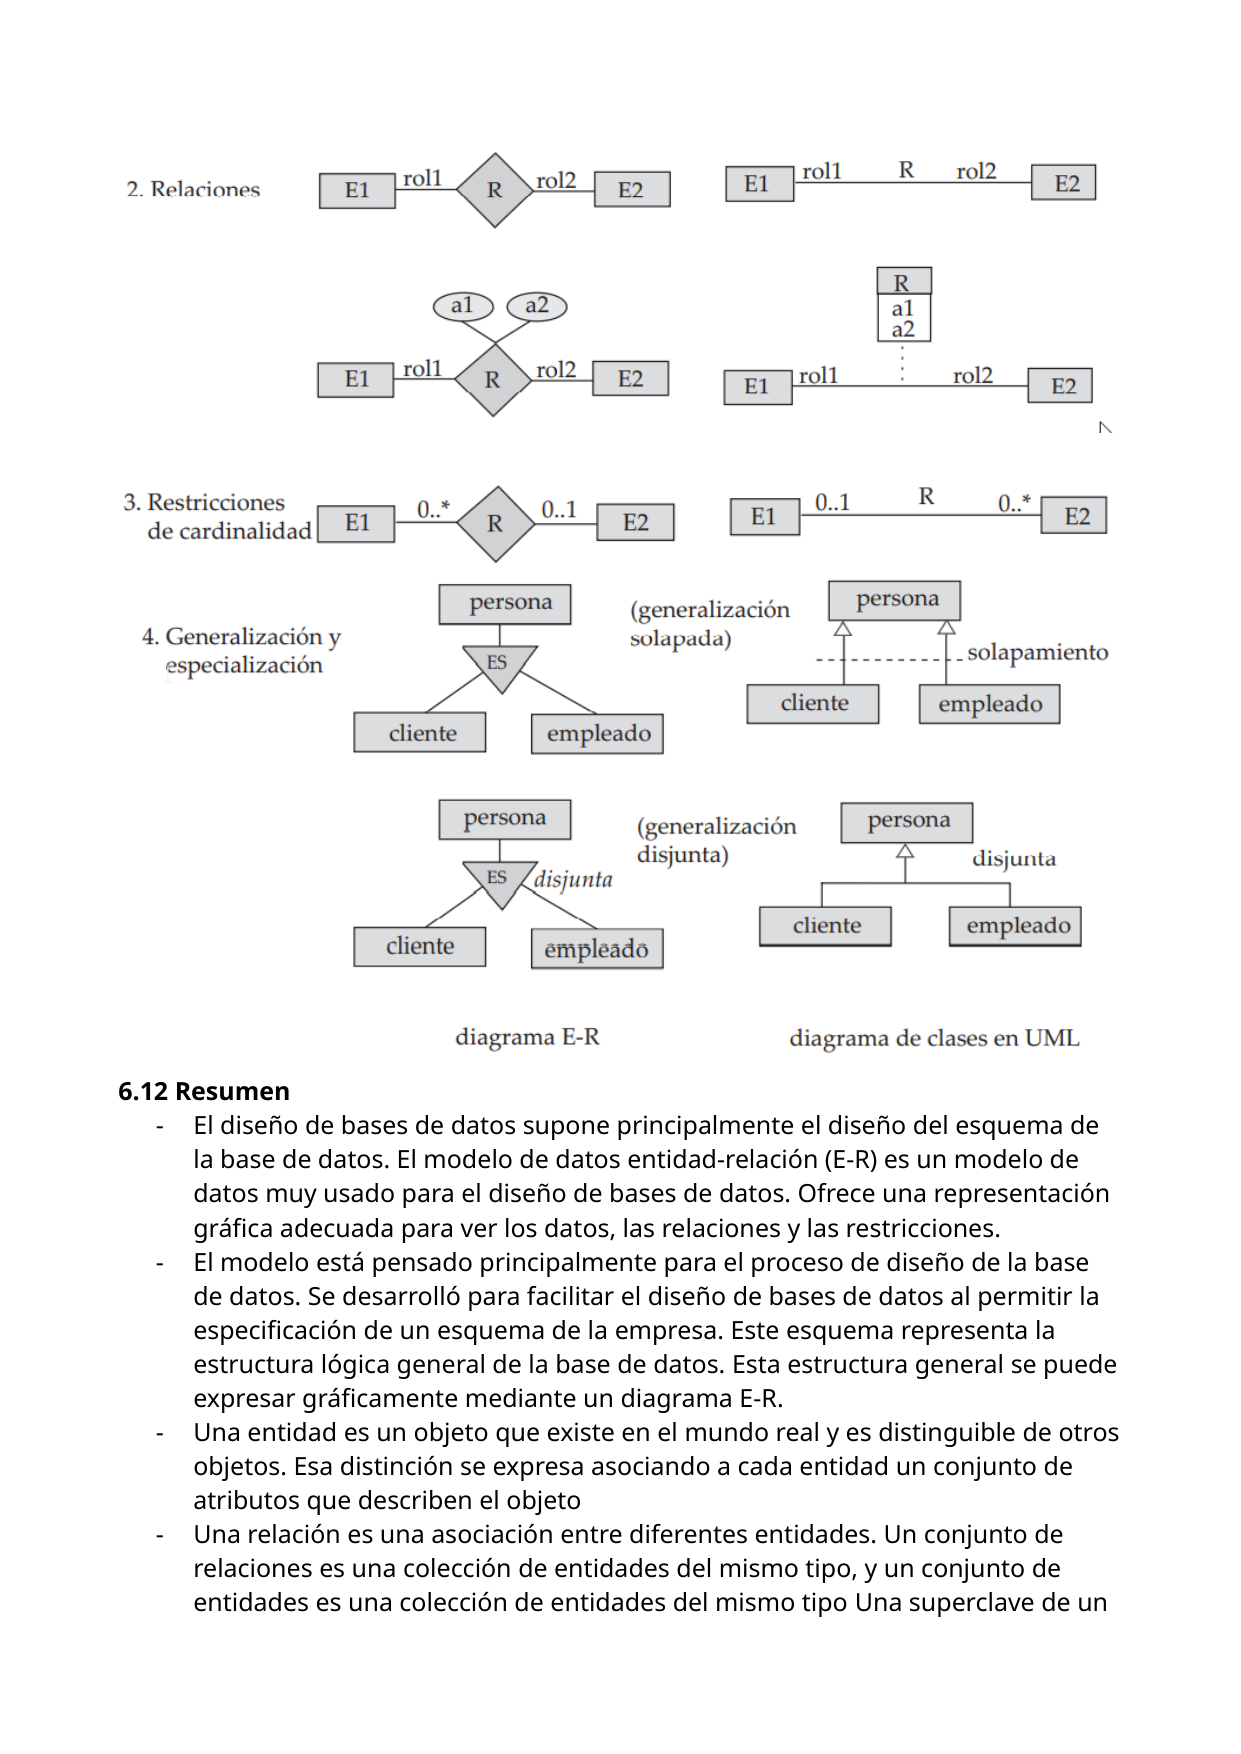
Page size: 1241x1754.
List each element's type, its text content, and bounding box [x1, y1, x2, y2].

list Una relación es una asociación entre diferentes entidades. Un conjunto de relaciones es una colección de entidades del mismo tipo, y un conjunto de entidades es una colección de entidades del mismo tipo Una superclave de un [156, 1517, 1122, 1619]
text 6.12 Resumen [118, 1074, 1122, 1108]
list El diseño de bases de datos supone principalmente el diseño del esquema de la base de datos. El modelo de datos entidad-relación (E-R) es un modelo de datos muy usado para el diseño de bases de datos. Ofrece una representación gráfica adecuada para ver los datos, las relaciones y las restricciones. [156, 1108, 1122, 1244]
list El modelo está pensado principalmente para el proceso de diseño de la base de datos. Se desarrolló para facilitar el diseño de bases de datos al permitir la especificación de un esquema de la empresa. Este esquema representa la estructura lógica general de la base de datos. Esta estructura general se puede expresar gráficamente mediante un diagrama E-R. [156, 1244, 1122, 1414]
list Una entidad es un objeto que existe en el mundo real y es distinguible de otros objetos. Esa distinción se expresa asociando a cada entidad un conjunto de atributos que describen el objeto [156, 1414, 1122, 1517]
